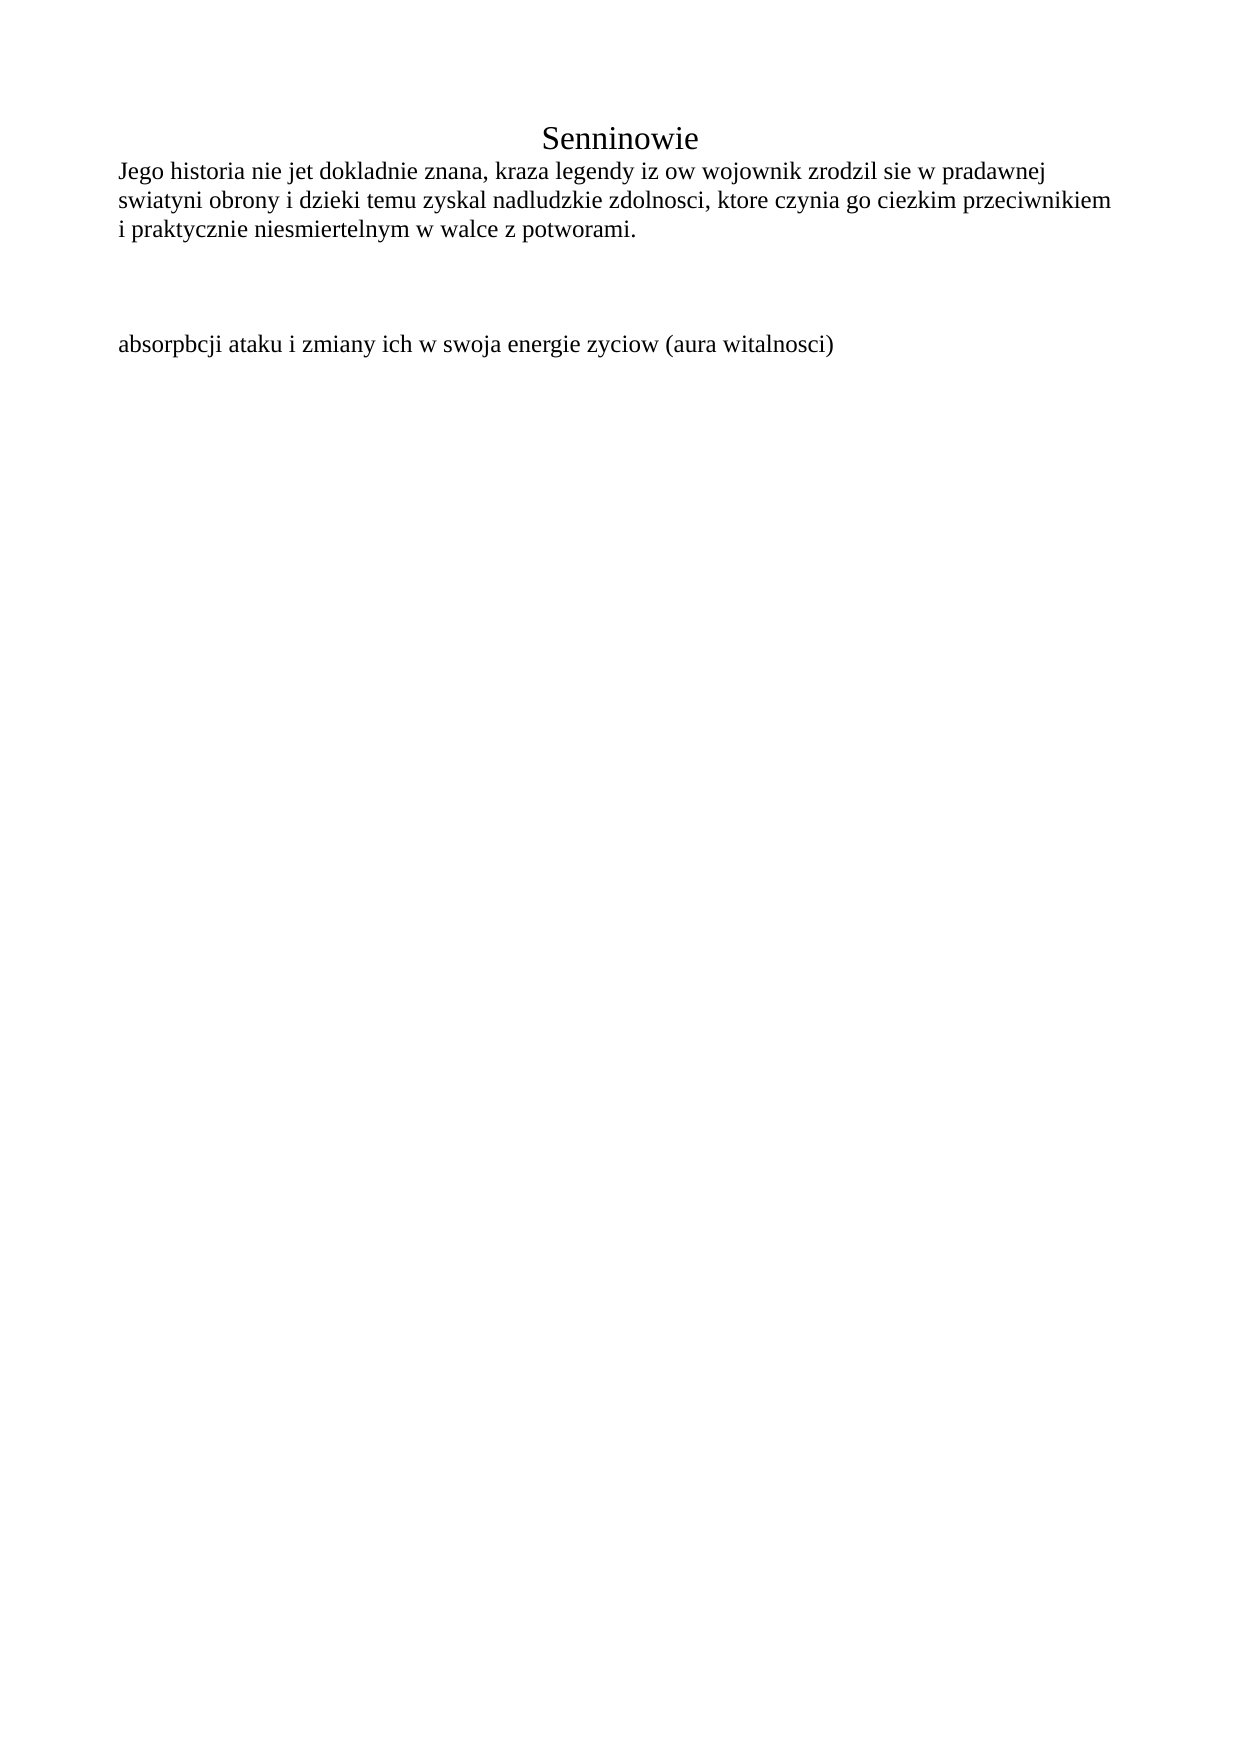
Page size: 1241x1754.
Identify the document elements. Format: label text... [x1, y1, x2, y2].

text Senninowie [118, 118, 1122, 156]
text Jego historia nie jet dokladnie znana, kraza legendy iz ow wojownik zrodzil sie w pradawnej swiatyni obrony i dzieki temu zyskal nadludzkie zdolnosci, ktore czynia go ciezkim przeciwnikiem i praktycznie niesmiertelnym w walce z potworami. [118, 156, 1122, 243]
text absorpbcji ataku i zmiany ich w swoja energie zyciow (aura witalnosci) [118, 329, 1122, 358]
